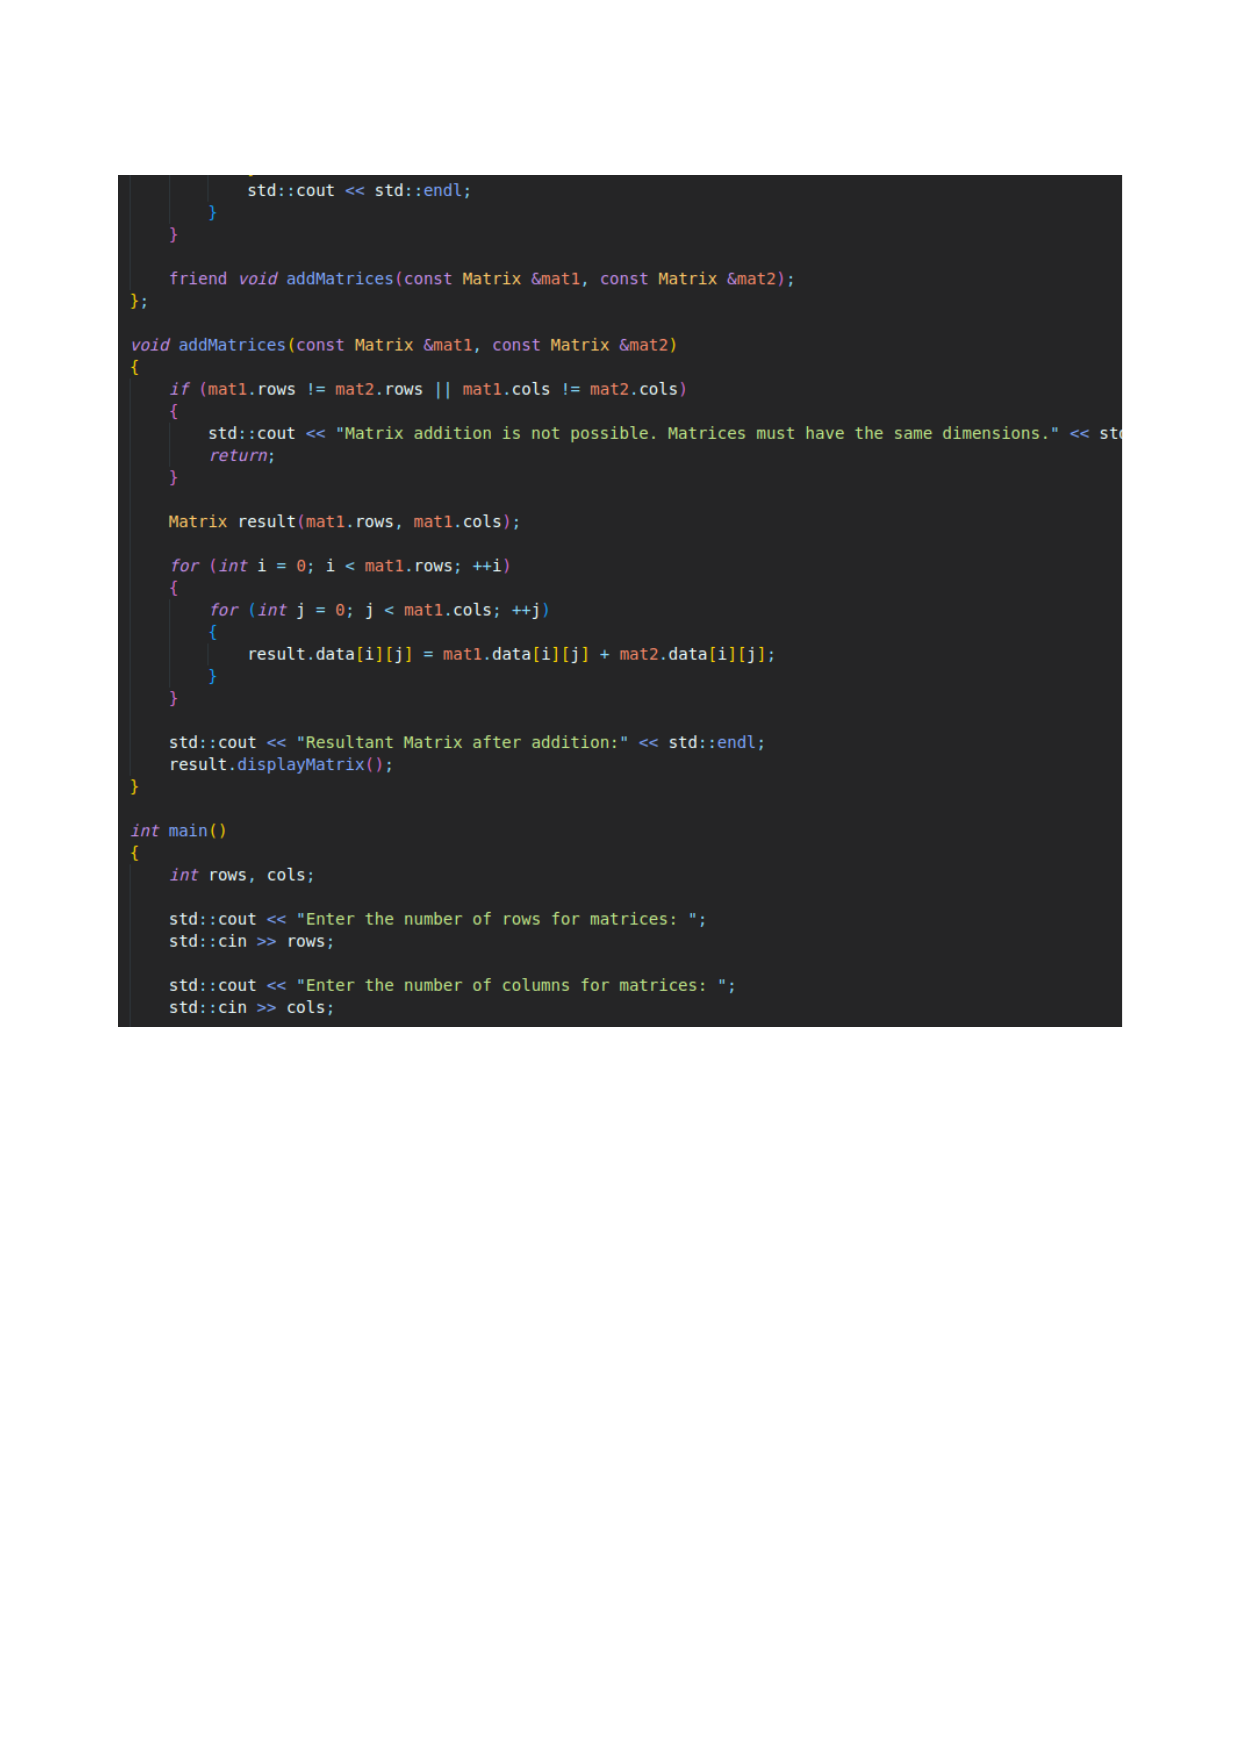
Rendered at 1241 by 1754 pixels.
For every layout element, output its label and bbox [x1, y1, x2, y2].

picture [118, 175, 1123, 1027]
